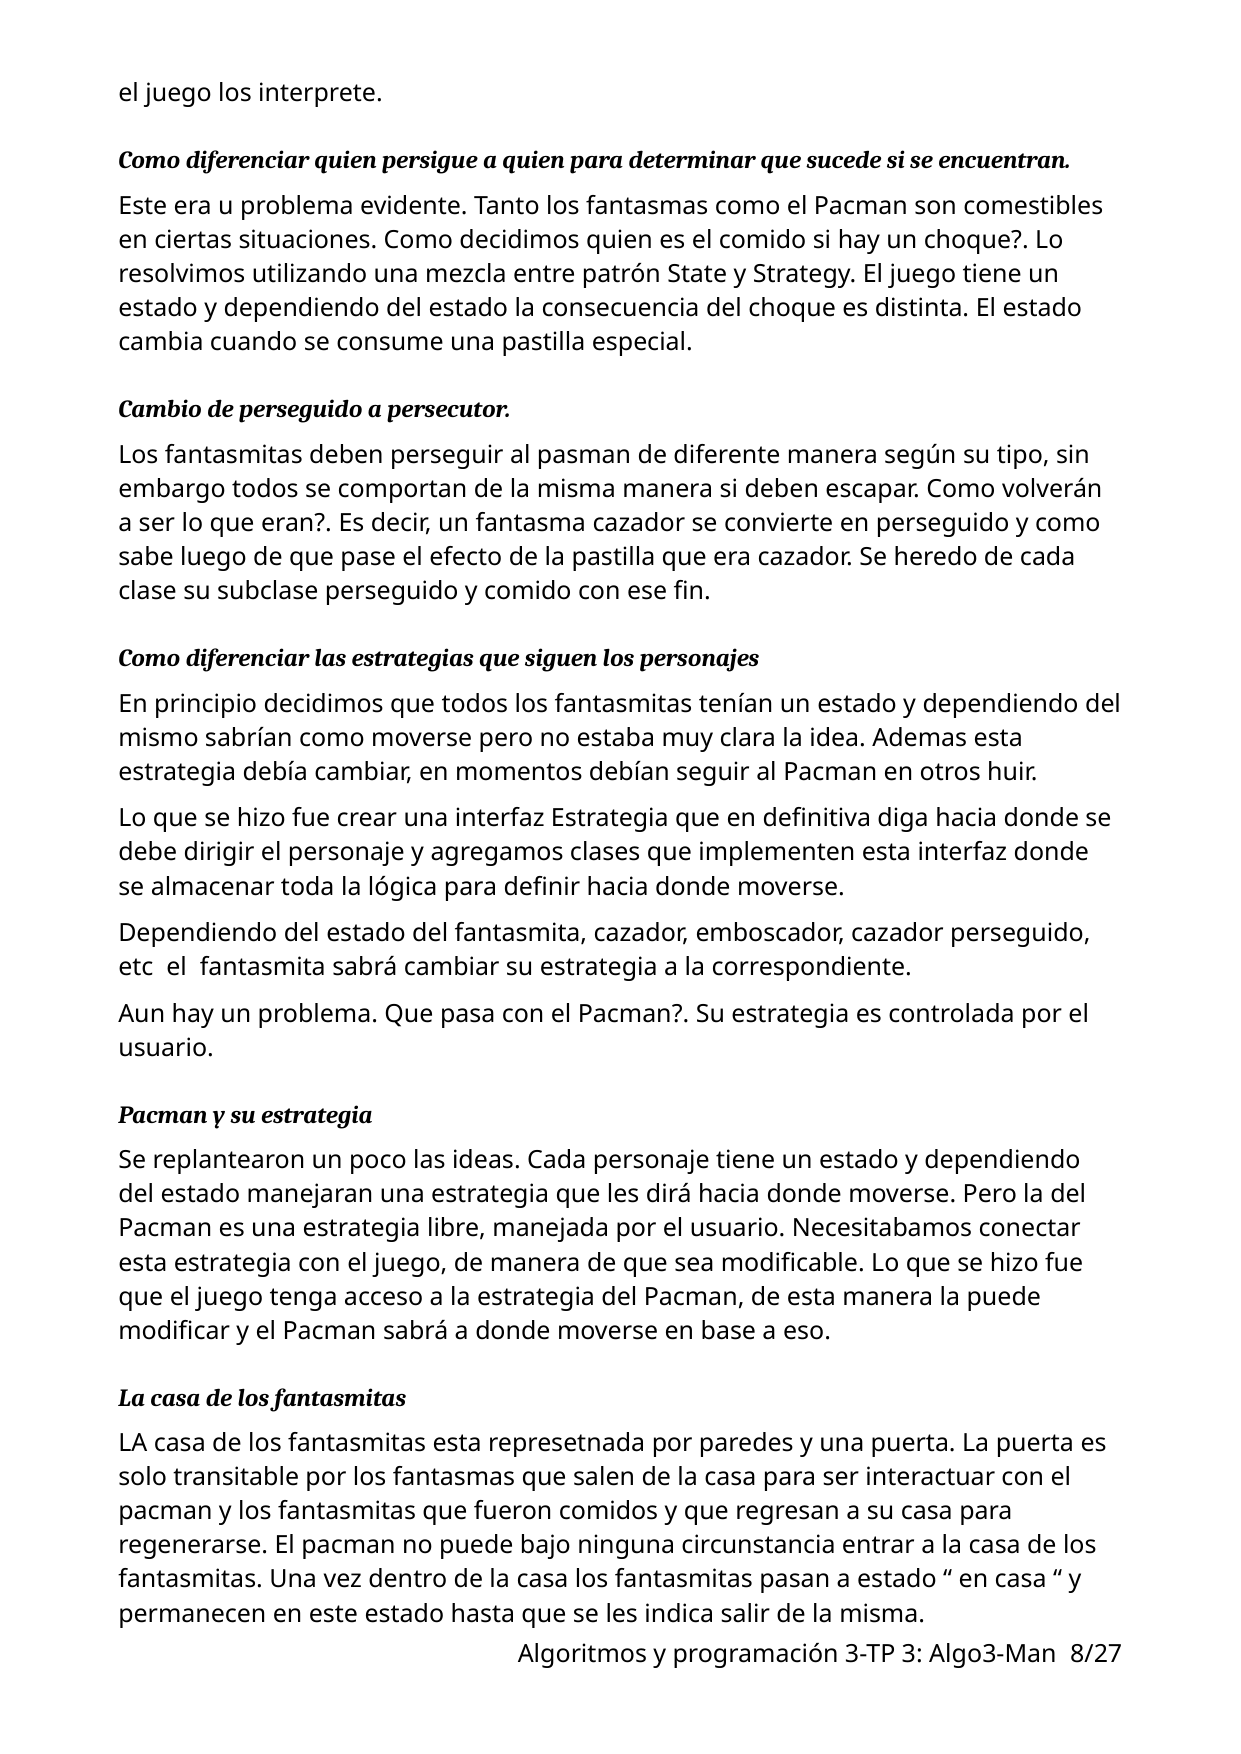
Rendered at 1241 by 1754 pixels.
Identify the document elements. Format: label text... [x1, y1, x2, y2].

subtitle Pacman y su estrategia [118, 1101, 1122, 1129]
text Los fantasmitas deben perseguir al pasman de diferente manera según su tipo, sin embargo todos se comportan de la misma manera si deben escapar. Como volverán a ser lo que eran?. Es decir, un fantasma cazador se convierte en perseguido y como sabe luego de que pase el efecto de la pastilla que era cazador. Se heredo de cada clase su subclase perseguido y comido con ese fin. [118, 436, 1122, 607]
subtitle Como diferenciar quien persigue a quien para determinar que sucede si se encuentran. [118, 147, 1122, 175]
subtitle Como diferenciar las estrategias que siguen los personajes [118, 644, 1122, 673]
text LA casa de los fantasmitas esta represetnada por paredes y una puerta. La puerta es solo transitable por los fantasmas que salen de la casa para ser interactuar con el pacman y los fantasmitas que fueron comidos y que regresan a su casa para regenerarse. El pacman no puede bajo ninguna circunstancia entrar a la casa de los fantasmitas. Una vez dentro de la casa los fantasmitas pasan a estado “ en casa “ y permanecen en este estado hasta que se les indica salir de la misma. [118, 1425, 1122, 1629]
text Se replantearon un poco las ideas. Cada personaje tiene un estado y dependiendo del estado manejaran una estrategia que les dirá hacia donde moverse. Pero la del Pacman es una estrategia libre, manejada por el usuario. Necesitabamos conectar esta estrategia con el juego, de manera de que sea modificable. Lo que se hizo fue que el juego tenga acceso a la estrategia del Pacman, de esta manera la puede modificar y el Pacman sabrá a donde moverse en base a eso. [118, 1142, 1122, 1346]
text En principio decidimos que todos los fantasmitas tenían un estado y dependiendo del mismo sabrían como moverse pero no estaba muy clara la idea. Ademas esta estrategia debía cambiar, en momentos debían seguir al Pacman en otros huir. [118, 685, 1122, 787]
text Lo que se hizo fue crear una interfaz Estrategia que en definitiva diga hacia donde se debe dirigir el personaje y agregamos clases que implementen esta interfaz donde se almacenar toda la lógica para definir hacia donde moverse. [118, 800, 1122, 902]
text Aun hay un problema. Que pasa con el Pacman?. Su estrategia es controlada por el usuario. [118, 995, 1122, 1063]
subtitle La casa de los fantasmitas [118, 1384, 1122, 1412]
subtitle Cambio de perseguido a persecutor. [118, 395, 1122, 424]
text Dependiendo del estado del fantasmita, cazador, emboscador, cazador perseguido, etc el fantasmita sabrá cambiar su estrategia a la correspondiente. [118, 915, 1122, 983]
text el juego los interprete. [118, 75, 1122, 109]
text Este era u problema evidente. Tanto los fantasmas como el Pacman son comestibles en ciertas situaciones. Como decidimos quien es el comido si hay un choque?. Lo resolvimos utilizando una mezcla entre patrón State y Strategy. El juego tiene un estado y dependiendo del estado la consecuencia del choque es distinta. El estado cambia cuando se consume una pastilla especial. [118, 188, 1122, 358]
